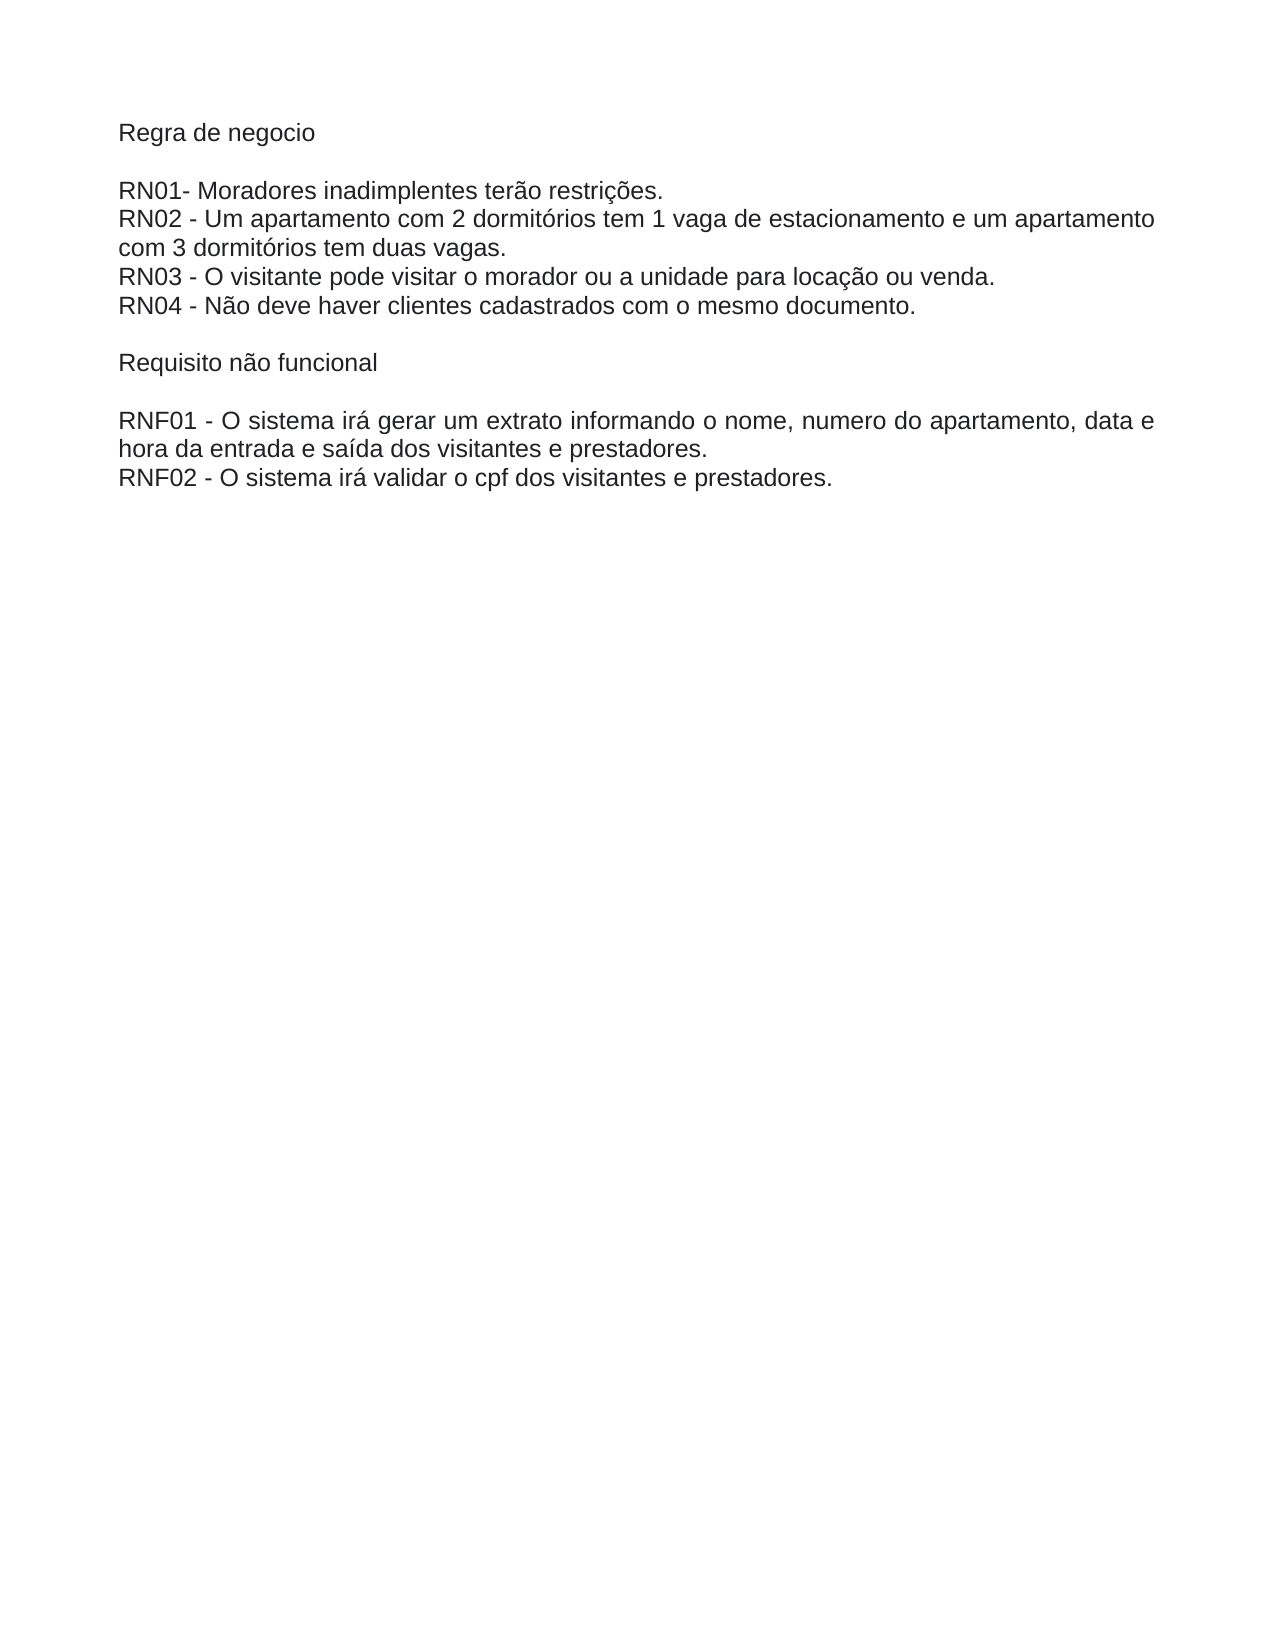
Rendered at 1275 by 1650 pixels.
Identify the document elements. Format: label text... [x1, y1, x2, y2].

text RN02 - Um apartamento com 2 dormitórios tem 1 vaga de estacionamento e um apartamento com 3 dormitórios tem duas vagas. [118, 204, 1157, 262]
text RN03 - O visitante pode visitar o morador ou a unidade para locação ou venda. [118, 262, 1157, 291]
text RNF02 - O sistema irá validar o cpf dos visitantes e prestadores. [118, 463, 1157, 492]
text RN04 - Não deve haver clientes cadastrados com o mesmo documento. [118, 291, 1157, 319]
text Requisito não funcional [118, 348, 1157, 377]
text Regra de negocio [118, 118, 1157, 147]
text RNF01 - O sistema irá gerar um extrato informando o nome, numero do apartamento, data e hora da entrada e saída dos visitantes e prestadores. [118, 406, 1157, 463]
text RN01- Moradores inadimplentes terão restrições. [118, 176, 1157, 204]
